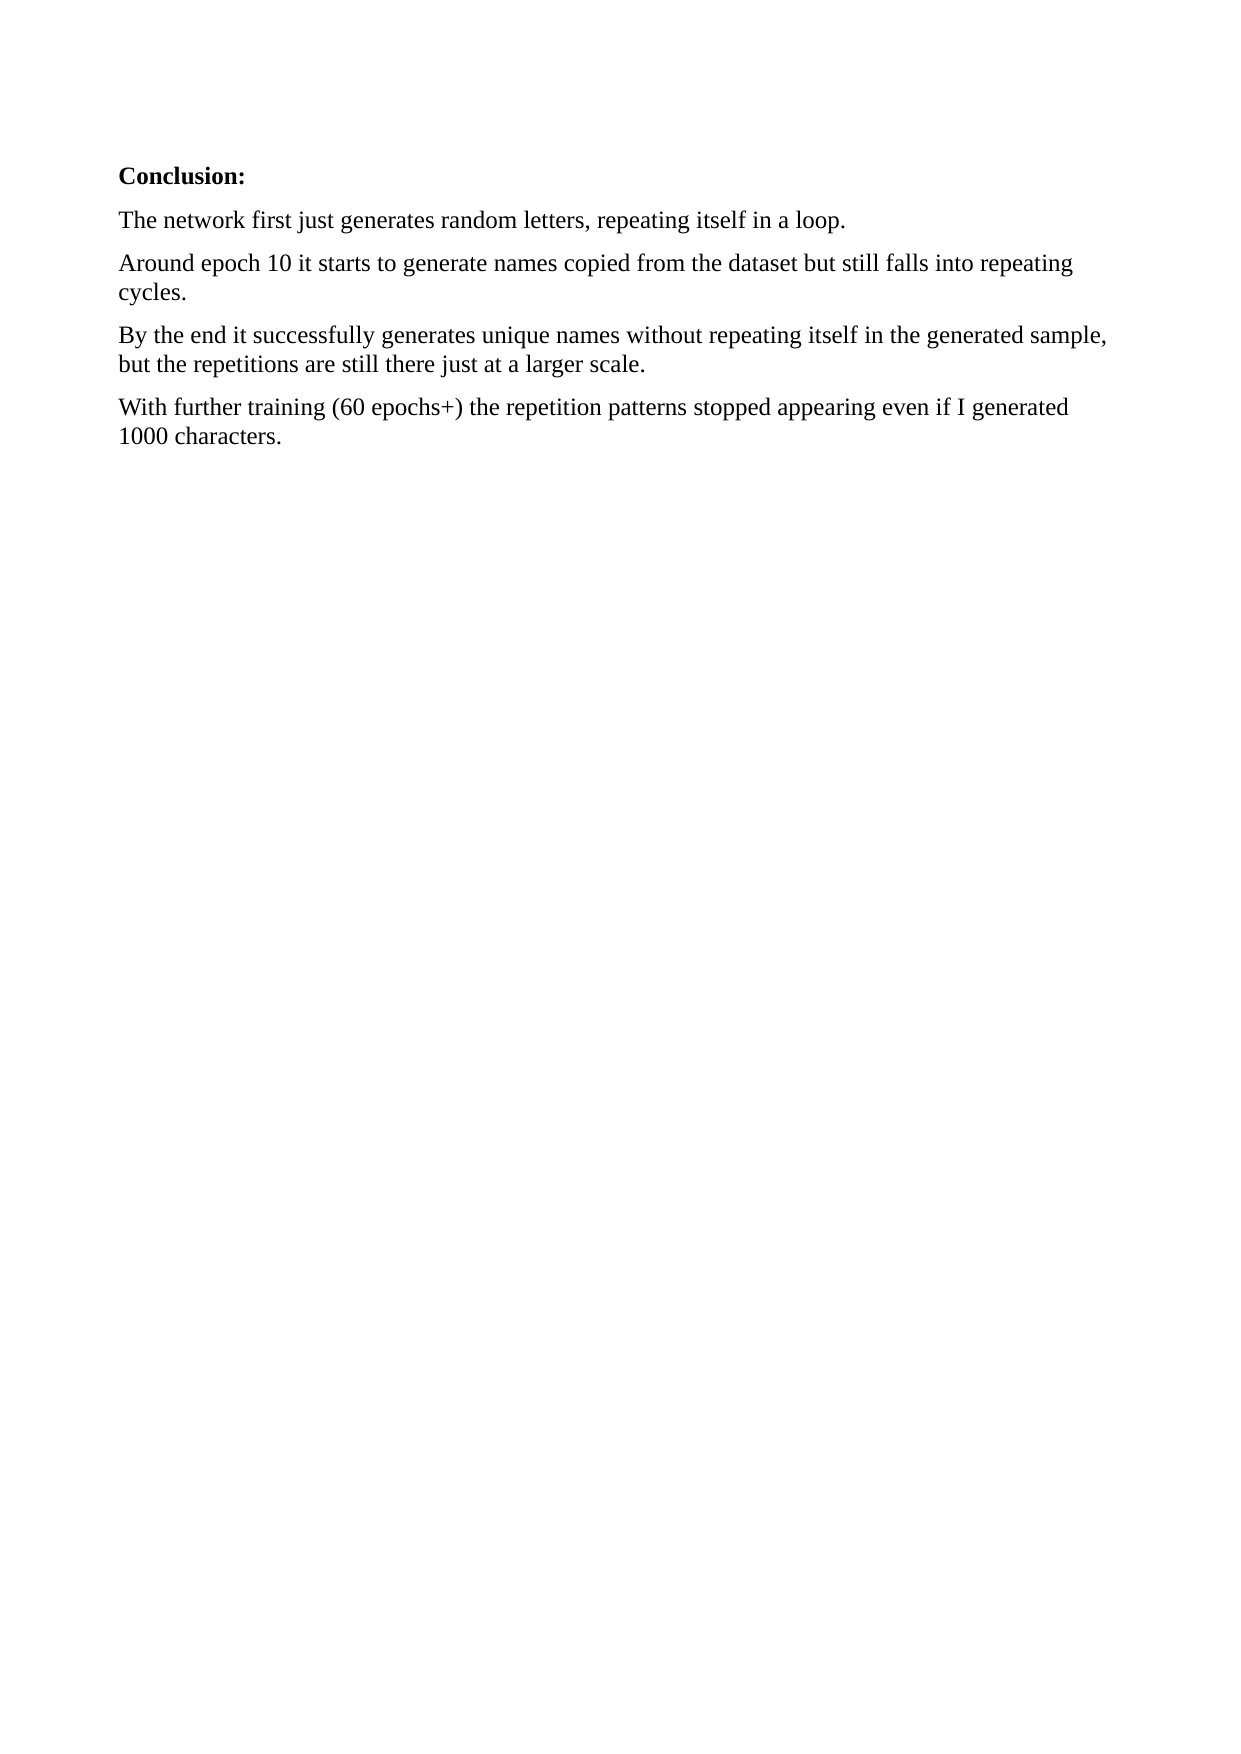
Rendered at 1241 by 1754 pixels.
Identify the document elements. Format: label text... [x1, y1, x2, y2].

text Around epoch 10 it starts to generate names copied from the dataset but still falls into repeating cycles. [118, 248, 1122, 306]
text Conclusion: [118, 161, 1122, 190]
text The network first just generates random letters, repeating itself in a loop. [118, 205, 1122, 233]
text By the end it successfully generates unique names without repeating itself in the generated sample, but the repetitions are still there just at a larger scale. [118, 320, 1122, 378]
text With further training (60 epochs+) the repetition patterns stopped appearing even if I generated 1000 characters. [118, 392, 1122, 450]
